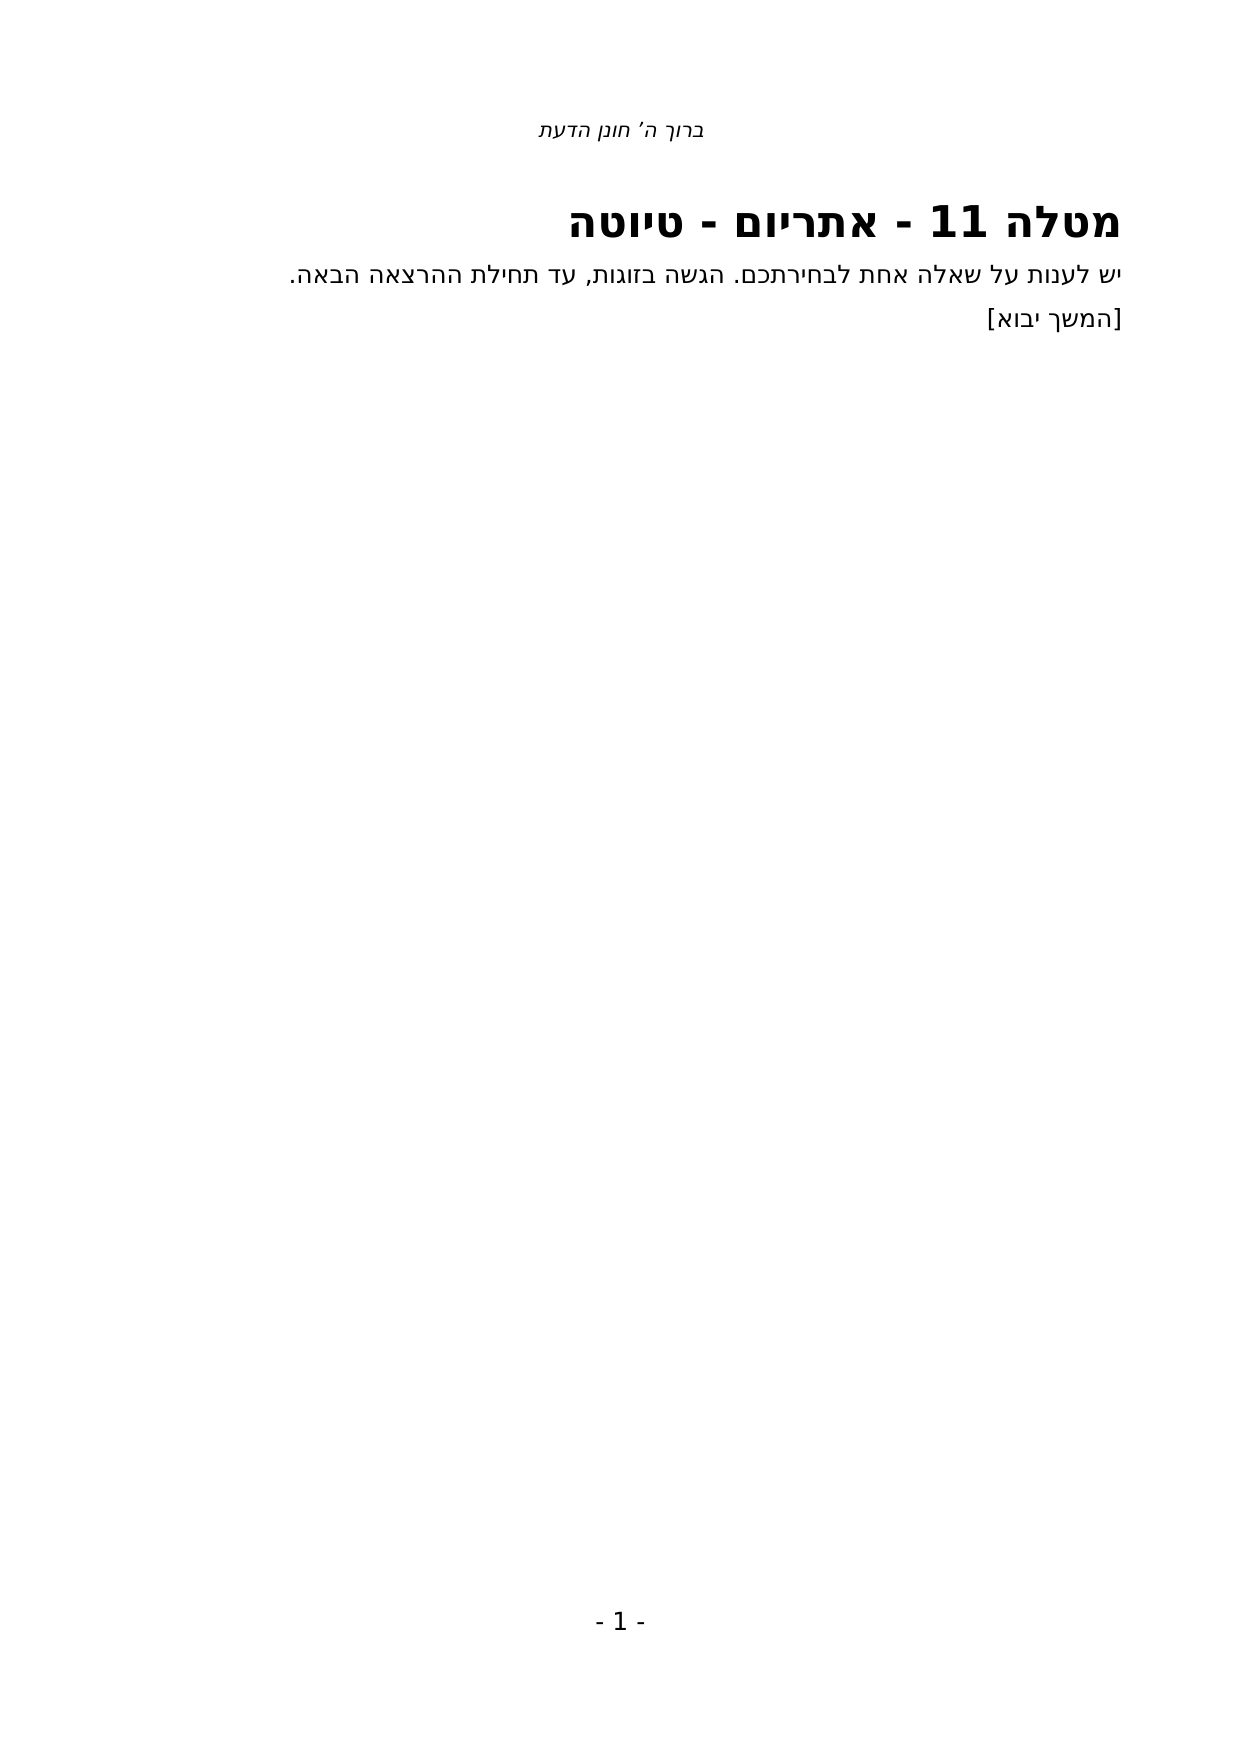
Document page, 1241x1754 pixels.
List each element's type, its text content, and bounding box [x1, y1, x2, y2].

subtitle מטלה 11 - אתריום - טיוטה [118, 197, 1122, 248]
text [המשך יבוא] [118, 304, 1122, 333]
text יש לענות על שאלה אחת לבחירתכם. הגשה בזוגות, עד תחילת ההרצאה הבאה. [118, 260, 1122, 289]
